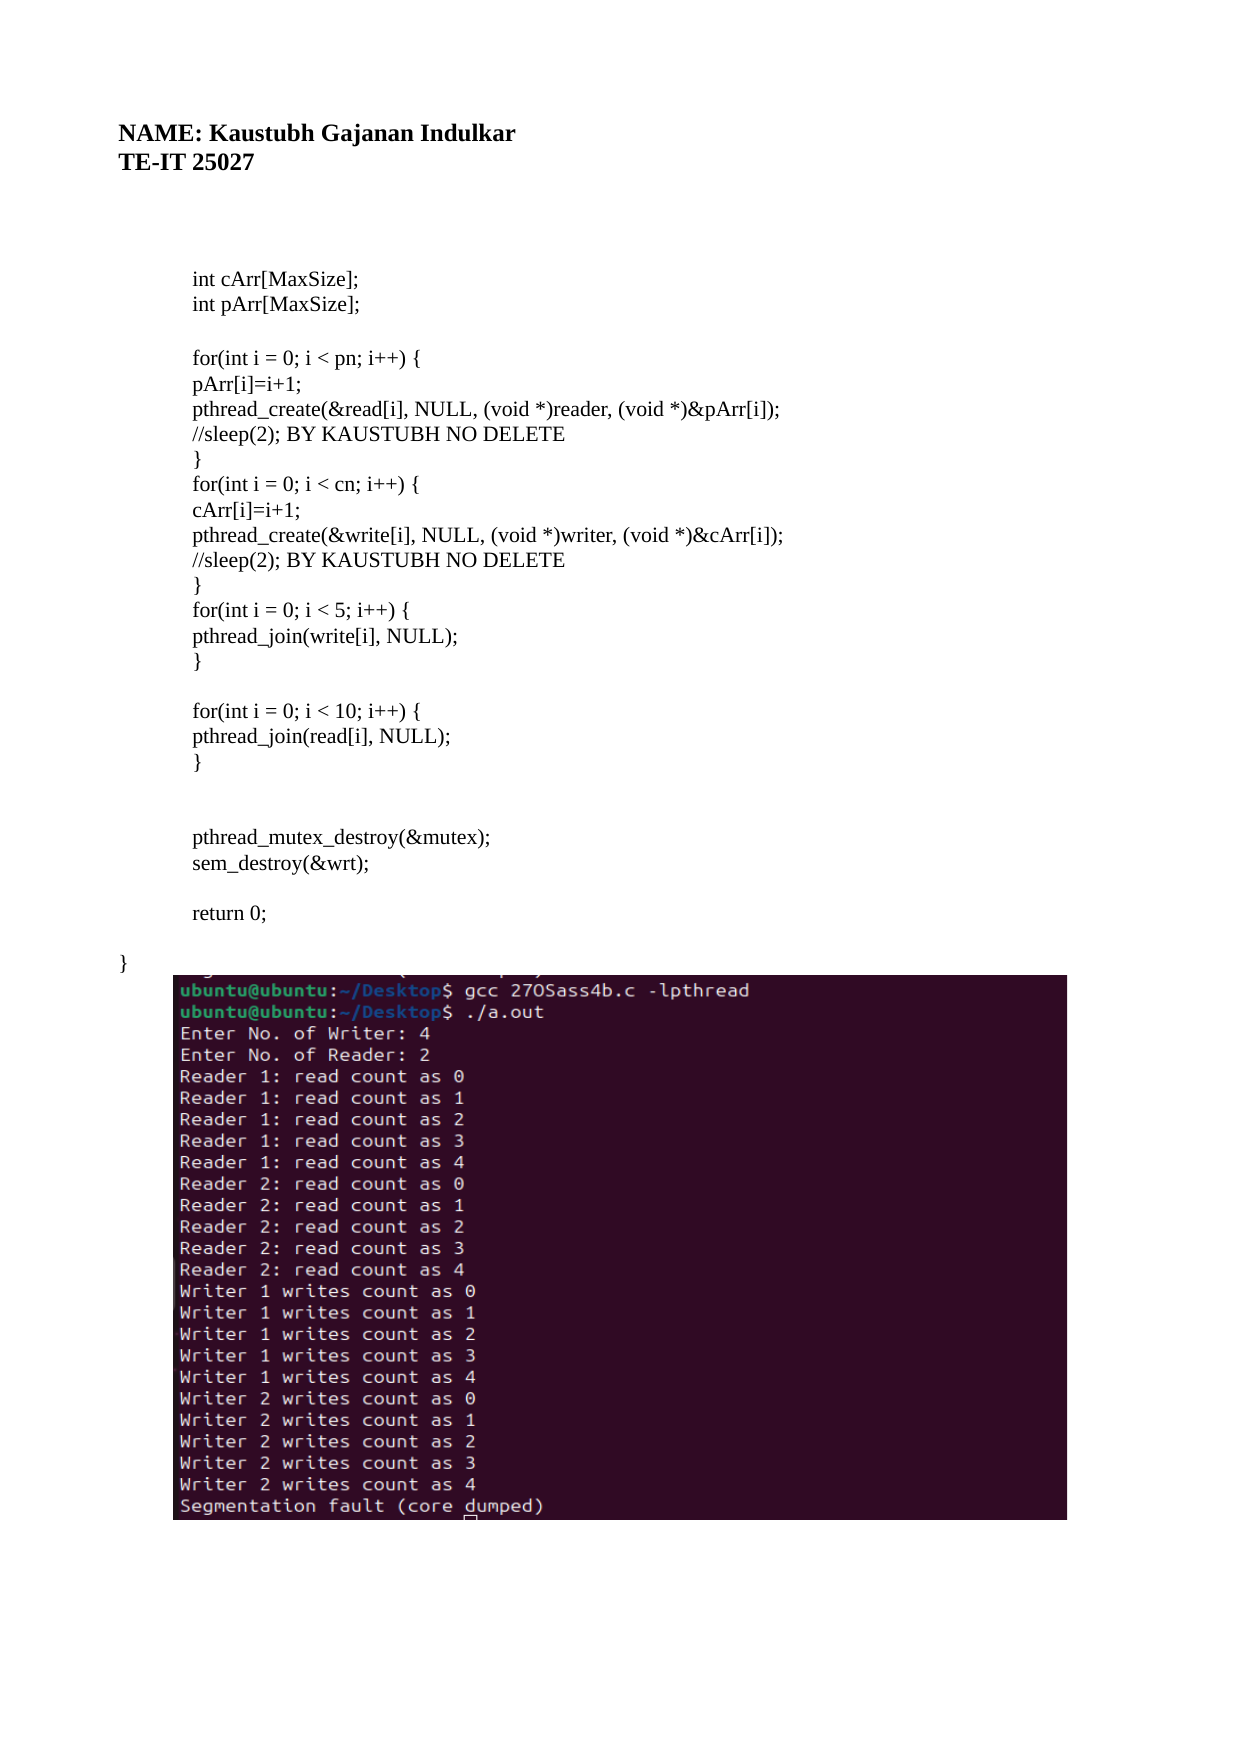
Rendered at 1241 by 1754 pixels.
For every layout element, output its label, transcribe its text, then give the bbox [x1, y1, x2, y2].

text int pArr[MaxSize]; [118, 291, 1122, 317]
text for(int i = 0; i < 5; i++) { [118, 597, 1122, 623]
text cArr[i]=i+1; [118, 497, 1122, 522]
text for(int i = 0; i < 10; i++) { [118, 698, 1122, 723]
text pthread_join(read[i], NULL); [118, 723, 1122, 749]
text } [118, 648, 1122, 673]
text pthread_mutex_destroy(&mutex); [118, 824, 1122, 849]
text //sleep(2); BY KAUSTUBH NO DELETE [118, 421, 1122, 446]
text pthread_join(write[i], NULL); [118, 623, 1122, 648]
text sem_destroy(&wrt); [118, 849, 1122, 875]
text pthread_create(&read[i], NULL, (void *)reader, (void *)&pArr[i]); [118, 396, 1122, 421]
picture [173, 975, 1068, 1520]
text } [118, 950, 1122, 976]
text pArr[i]=i+1; [118, 371, 1122, 396]
text } [118, 749, 1122, 774]
text for(int i = 0; i < cn; i++) { [118, 471, 1122, 497]
text } [118, 446, 1122, 471]
text int cArr[MaxSize]; [118, 263, 1122, 291]
text } [118, 572, 1122, 597]
text return 0; [118, 900, 1122, 925]
text pthread_create(&write[i], NULL, (void *)writer, (void *)&cArr[i]); [118, 522, 1122, 547]
text for(int i = 0; i < pn; i++) { [118, 345, 1122, 371]
text //sleep(2); BY KAUSTUBH NO DELETE [118, 547, 1122, 572]
